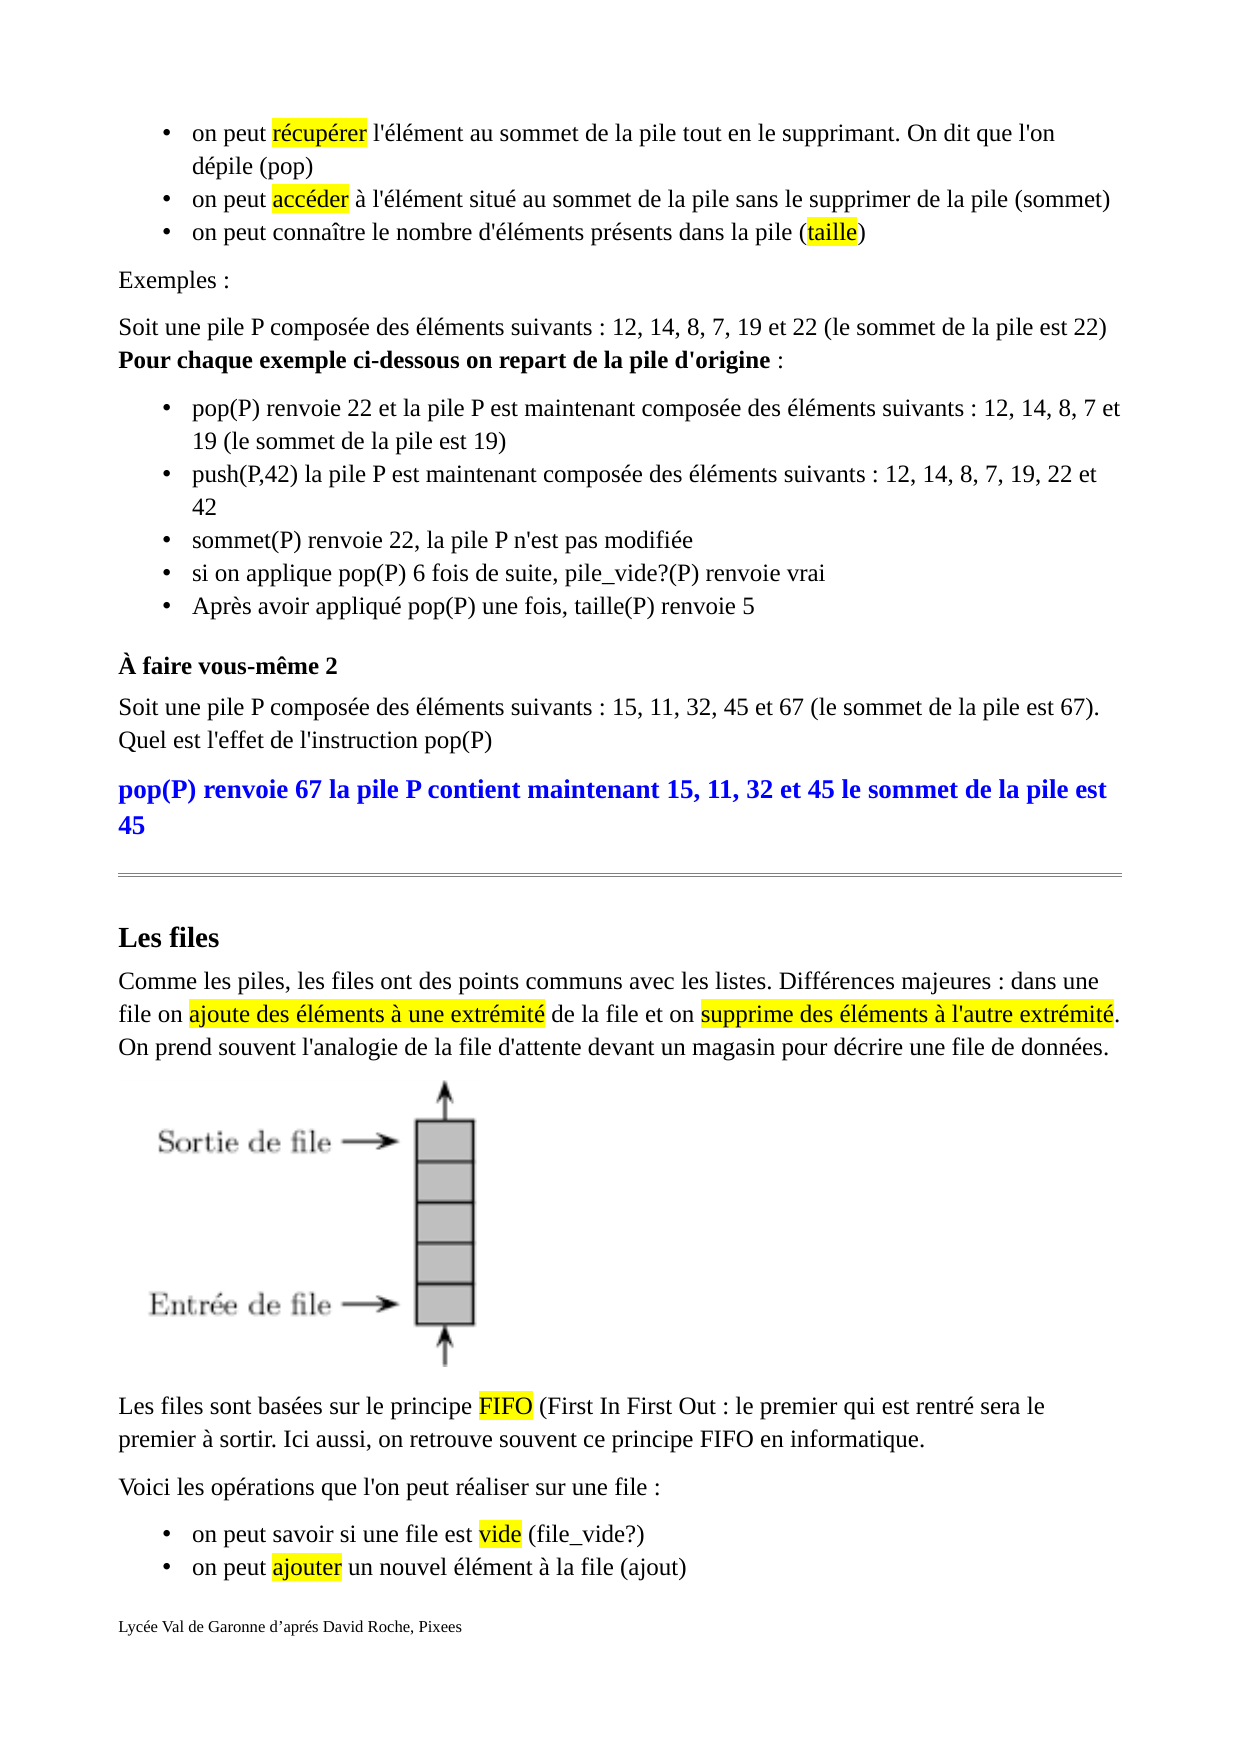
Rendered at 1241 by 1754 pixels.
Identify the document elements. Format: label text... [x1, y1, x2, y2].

text Exemples : [118, 265, 1122, 293]
list on peut ajouter un nouvel élément à la file (ajout) [162, 1552, 1122, 1581]
text Soit une pile P composée des éléments suivants : 15, 11, 32, 45 et 67 (le sommet de la pile est 67). Quel est l'effet de l'instruction pop(P) [118, 692, 1122, 754]
picture [118, 1079, 479, 1367]
text Soit une pile P composée des éléments suivants : 12, 14, 8, 7, 19 et 22 (le sommet de la pile est 22) Pour chaque exemple ci-dessous on repart de la pile d'origine : [118, 312, 1122, 374]
text Comme les piles, les files ont des points communs avec les listes. Différences majeures : dans une file on ajoute des éléments à une extrémité de la file et on supprime des éléments à l'autre extrémité. On prend souvent l'analogie de la file d'attente devant un magasin pour décrire une file de données. [118, 966, 1122, 1061]
list pop(P) renvoie 22 et la pile P est maintenant composée des éléments suivants : 12, 14, 8, 7 et 19 (le sommet de la pile est 19) [162, 393, 1122, 455]
text pop(P) renvoie 67 la pile P contient maintenant 15, 11, 32 et 45 le sommet de la pile est 45 [118, 773, 1122, 840]
list Après avoir appliqué pop(P) une fois, taille(P) renvoie 5 [162, 591, 1122, 620]
list on peut accéder à l'élément situé au sommet de la pile sans le supprimer de la pile (sommet) [162, 184, 1122, 213]
subtitle À faire vous-même 2 [118, 651, 1122, 680]
list on peut savoir si une file est vide (file_vide?) [162, 1519, 1122, 1548]
text Les files sont basées sur le principe FIFO (First In First Out : le premier qui est rentré sera le premier à sortir. Ici aussi, on retrouve souvent ce principe FIFO en informatique. [118, 1391, 1122, 1453]
list push(P,42) la pile P est maintenant composée des éléments suivants : 12, 14, 8, 7, 19, 22 et 42 [162, 459, 1122, 521]
text Voici les opérations que l'on peut réaliser sur une file : [118, 1472, 1122, 1501]
list sommet(P) renvoie 22, la pile P n'est pas modifiée [162, 525, 1122, 554]
subtitle Les files [118, 920, 1122, 953]
list si on applique pop(P) 6 fois de suite, pile_vide?(P) renvoie vrai [162, 558, 1122, 587]
list on peut connaître le nombre d'éléments présents dans la pile (taille) [162, 217, 1122, 246]
list on peut récupérer l'élément au sommet de la pile tout en le supprimant. On dit que l'on dépile (pop) [162, 118, 1122, 180]
